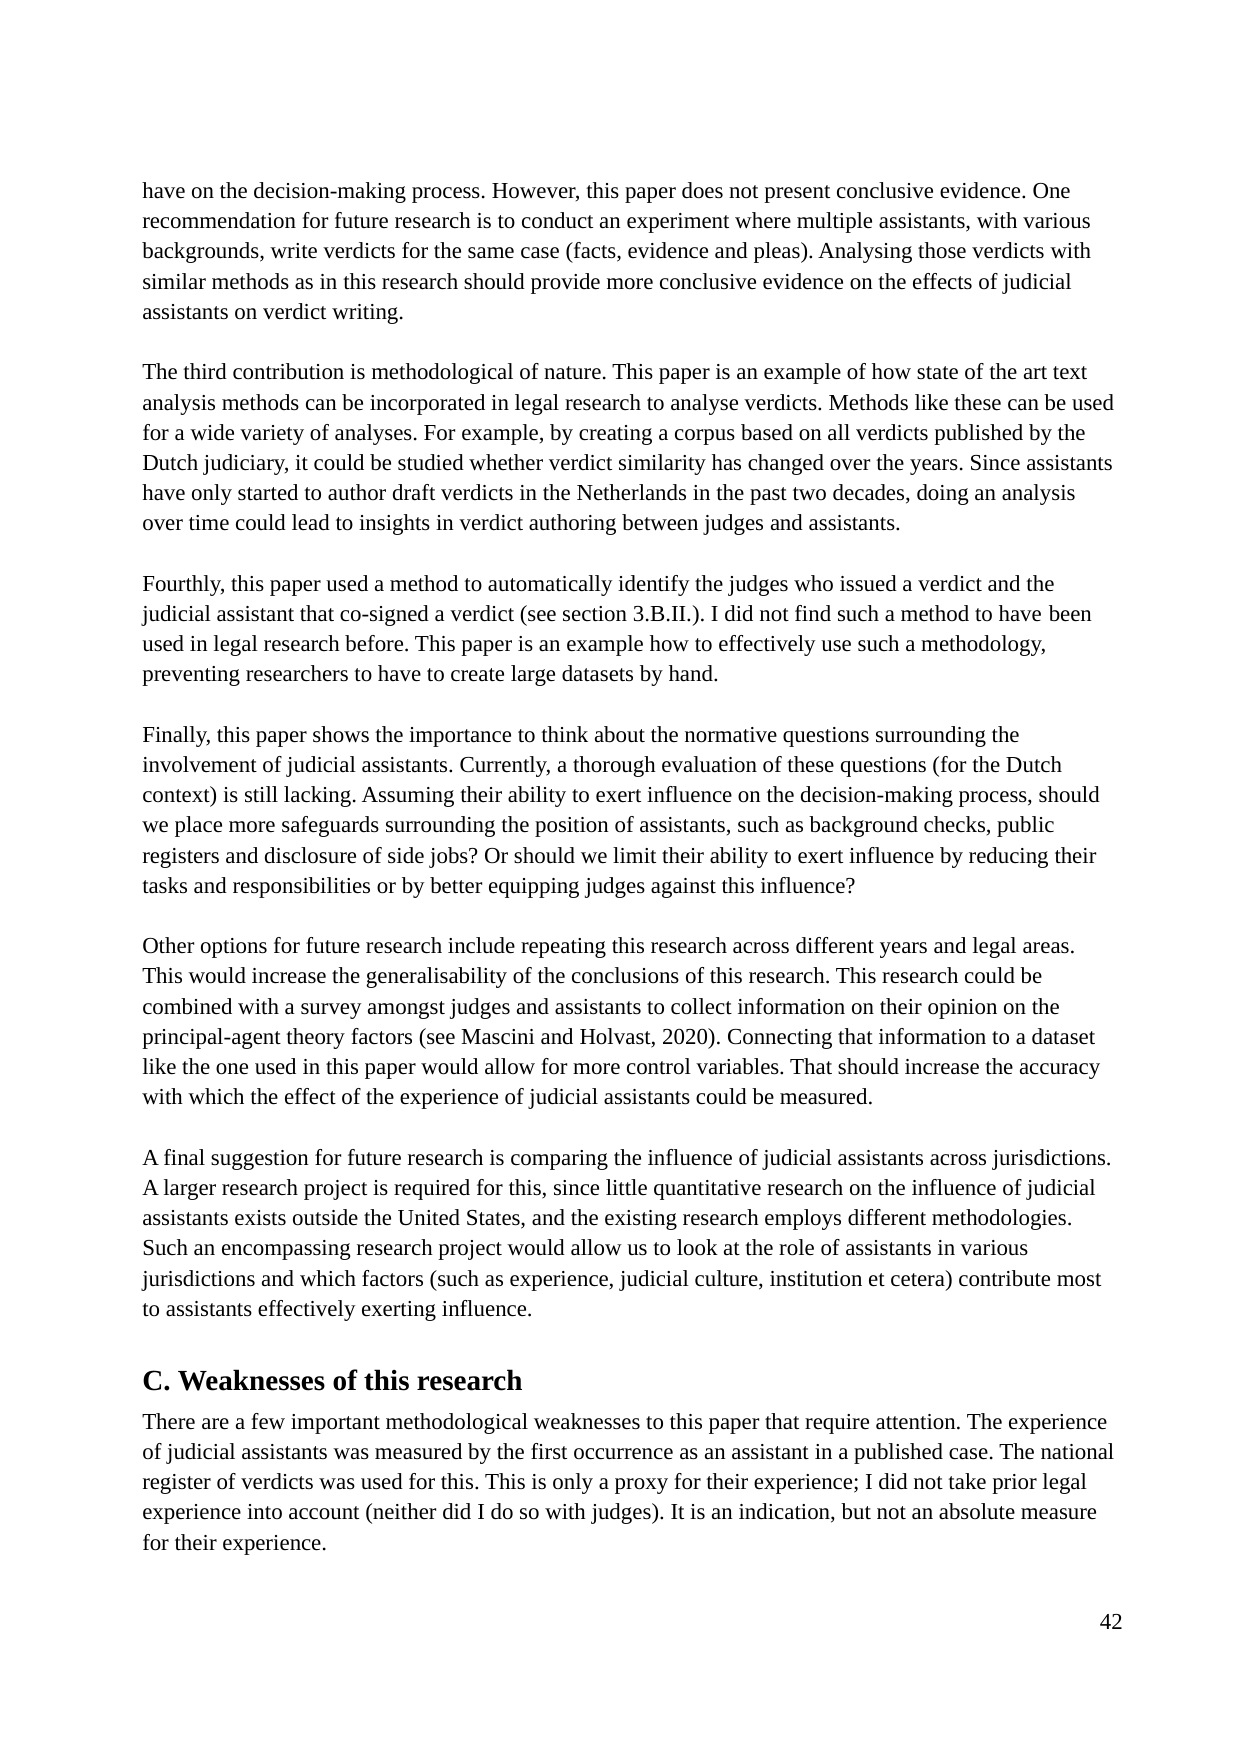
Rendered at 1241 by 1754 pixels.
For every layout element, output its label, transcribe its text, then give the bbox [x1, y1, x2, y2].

text There are a few important methodological weaknesses to this paper that require attention. The experience of judicial assistants was measured by the first occurrence as an assistant in a published case. The national register of verdicts was used for this. This is only a proxy for their experience; I did not take prior legal experience into account (neither did I do so with judges). It is an indication, but not an absolute measure for their experience. [142, 1408, 1122, 1555]
text Finally, this paper shows the importance to think about the normative questions surrounding the involvement of judicial assistants. Currently, a thorough evaluation of these questions (for the Dutch context) is still lacking. Assuming their ability to exert influence on the decision-making process, should we place more safeguards surrounding the position of assistants, such as background checks, public registers and disclosure of side jobs? Or should we limit their ability to exert influence by reducing their tasks and responsibilities or by better equipping judges against this influence? [142, 721, 1122, 898]
text have on the decision-making process. However, this paper does not present conclusive evidence. One recommendation for future research is to conduct an experiment where multiple assistants, with various backgrounds, write verdicts for the same case (facts, evidence and pleas). Analysing those verdicts with similar methods as in this research should provide more conclusive evidence on the effects of judicial assistants on verdict writing. [142, 177, 1122, 324]
text The third contribution is methodological of nature. This paper is an example of how state of the art text analysis methods can be incorporated in legal research to analyse verdicts. Methods like these can be used for a wide variety of analyses. For example, by creating a corpus based on all verdicts published by the Dutch judiciary, it could be studied whether verdict similarity has changed over the years. Since assistants have only started to author draft verdicts in the Netherlands in the past two decades, doing an analysis over time could lead to insights in verdict authoring between judges and assistants. [142, 358, 1122, 536]
text Fourthly, this paper used a method to automatically identify the judges who issued a verdict and the judicial assistant that co-signed a verdict (see section 3.B.II.). I did not find such a method to have been used in legal research before. This paper is an example how to effectively use such a methodology, preventing researchers to have to create large datasets by hand. [142, 570, 1122, 687]
text A final suggestion for future research is comparing the influence of judicial assistants across jurisdictions. A larger research project is required for this, since little quantitative research on the influence of judicial assistants exists outside the United States, and the existing research employs different methodologies. Such an encompassing research project would allow us to look at the role of assistants in various jurisdictions and which factors (such as experience, judicial culture, institution et cetera) contribute most to assistants effectively exerting influence. [142, 1144, 1122, 1321]
text Other options for future research include repeating this research across different years and legal areas. This would increase the generalisability of the conclusions of this research. This research could be combined with a survey amongst judges and assistants to collect information on their opinion on the principal-agent theory factors (see Mascini and Holvast, 2020). Connecting that information to a dataset like the one used in this paper would allow for more control variables. That should increase the accuracy with which the effect of the experience of judicial assistants could be measured. [142, 932, 1122, 1110]
subtitle C. Weaknesses of this research [142, 1363, 1122, 1397]
